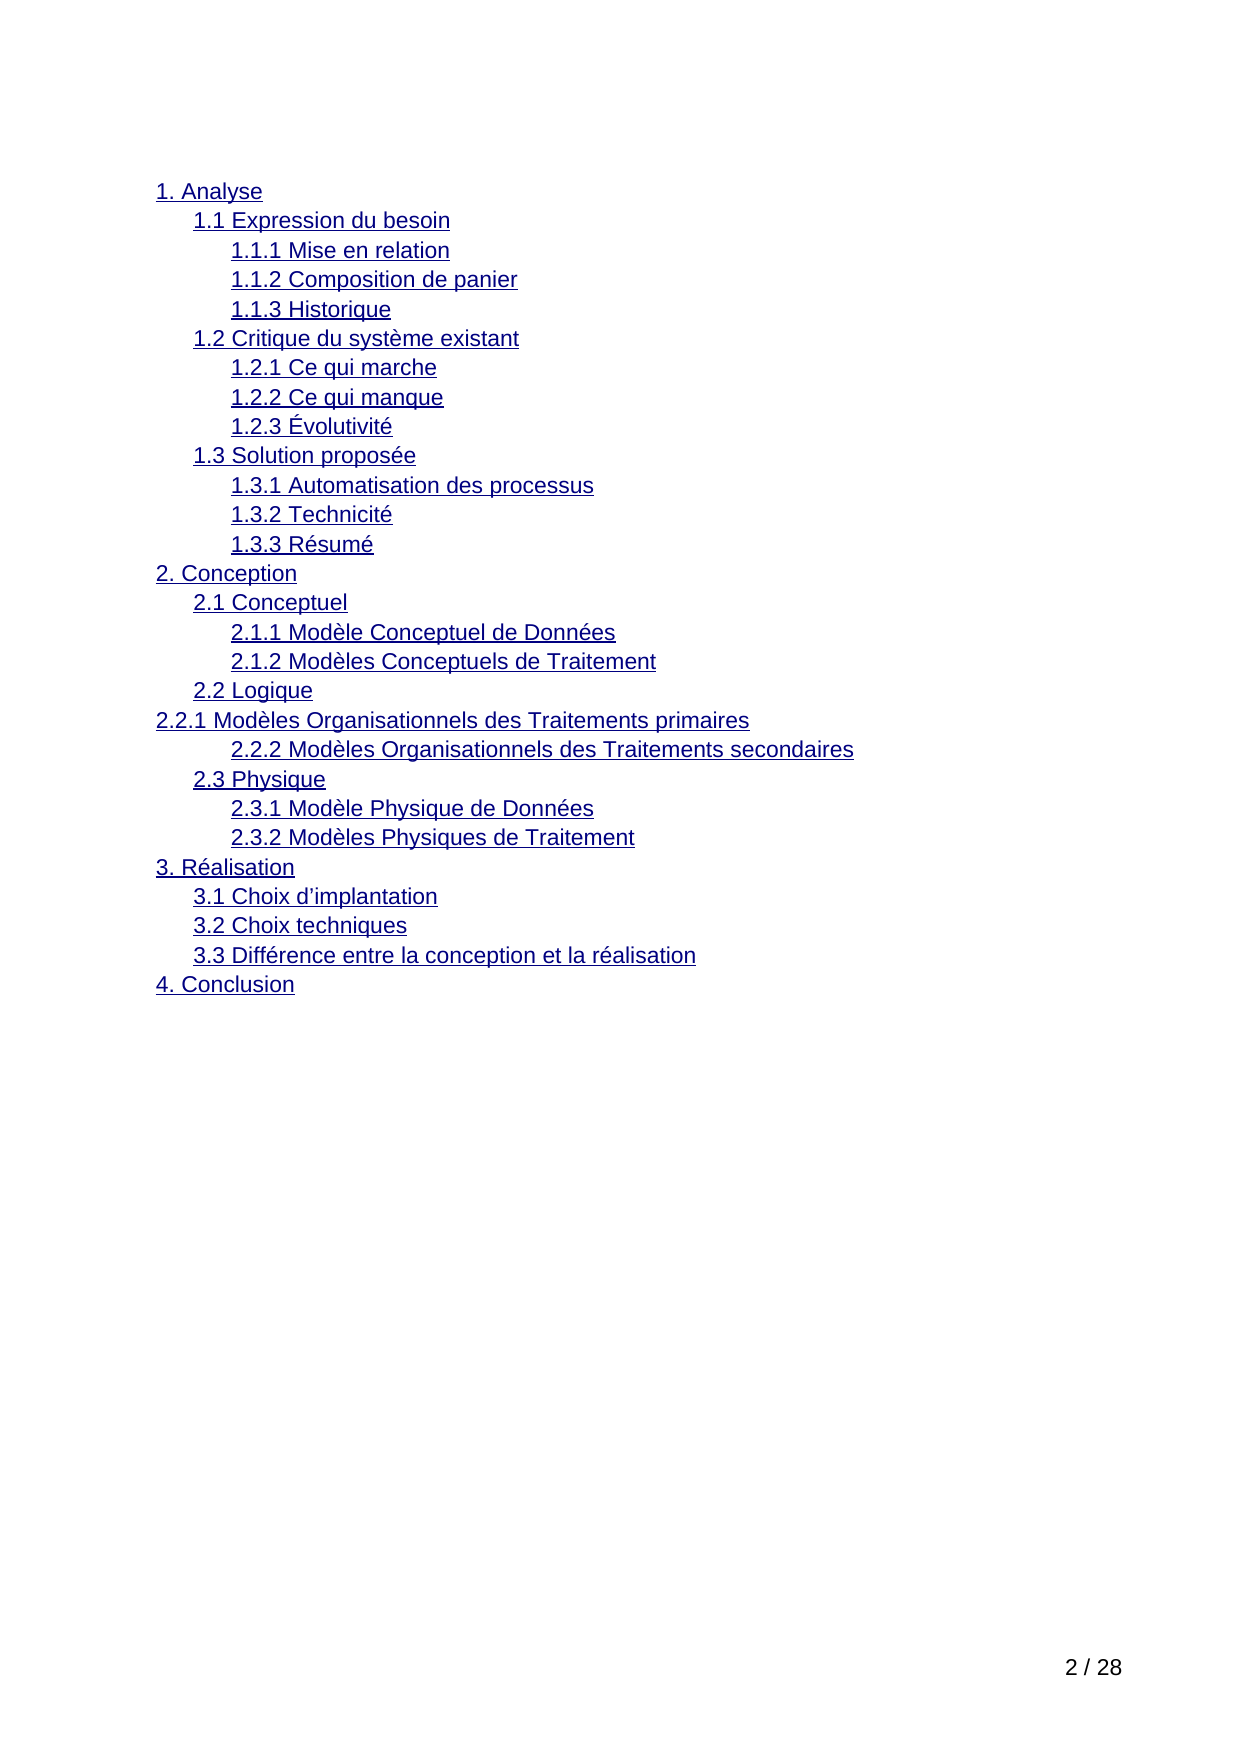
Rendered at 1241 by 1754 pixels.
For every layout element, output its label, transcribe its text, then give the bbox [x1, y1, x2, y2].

text 2.1 Conceptuel [193, 590, 1122, 616]
text 2.3.1 Modèle Physique de Données [231, 796, 1122, 821]
text 2.2.2 Modèles Organisationnels des Traitements secondaires [231, 737, 1122, 762]
text 1.2.3 Évolutivité [231, 414, 1122, 439]
text 3. Réalisation [156, 854, 1122, 880]
text 1.3.3 Résumé [231, 531, 1122, 557]
text 1.1.2 Composition de panier [231, 267, 1122, 292]
text 4. Conclusion [156, 972, 1122, 997]
text 1.1.1 Mise en relation [231, 237, 1122, 263]
text 1.2 Critique du système existant [193, 326, 1122, 351]
text 1.1.3 Historique [231, 296, 1122, 322]
text 1.2.2 Ce qui manque [231, 384, 1122, 410]
text 1.1 Expression du besoin [193, 208, 1122, 234]
text 3.2 Choix techniques [193, 913, 1122, 939]
text 3.3 Différence entre la conception et la réalisation [193, 942, 1122, 968]
text 2.2.1 Modèles Organisationnels des Traitements primaires [156, 707, 1122, 733]
text 2. Conception [156, 561, 1122, 586]
text 2.3.2 Modèles Physiques de Traitement [231, 825, 1122, 851]
text 1.2.1 Ce qui marche [231, 355, 1122, 381]
text 1.3.1 Automatisation des processus [231, 472, 1122, 498]
text 2.1.1 Modèle Conceptuel de Données [231, 619, 1122, 645]
text 1.3.2 Technicité [231, 502, 1122, 527]
text 1.3 Solution proposée [193, 443, 1122, 469]
text 1. Analyse [156, 179, 1122, 204]
text 2.2 Logique [193, 678, 1122, 704]
text 3.1 Choix d’implantation [193, 884, 1122, 909]
text 2.3 Physique [193, 766, 1122, 792]
text 2.1.2 Modèles Conceptuels de Traitement [231, 649, 1122, 674]
